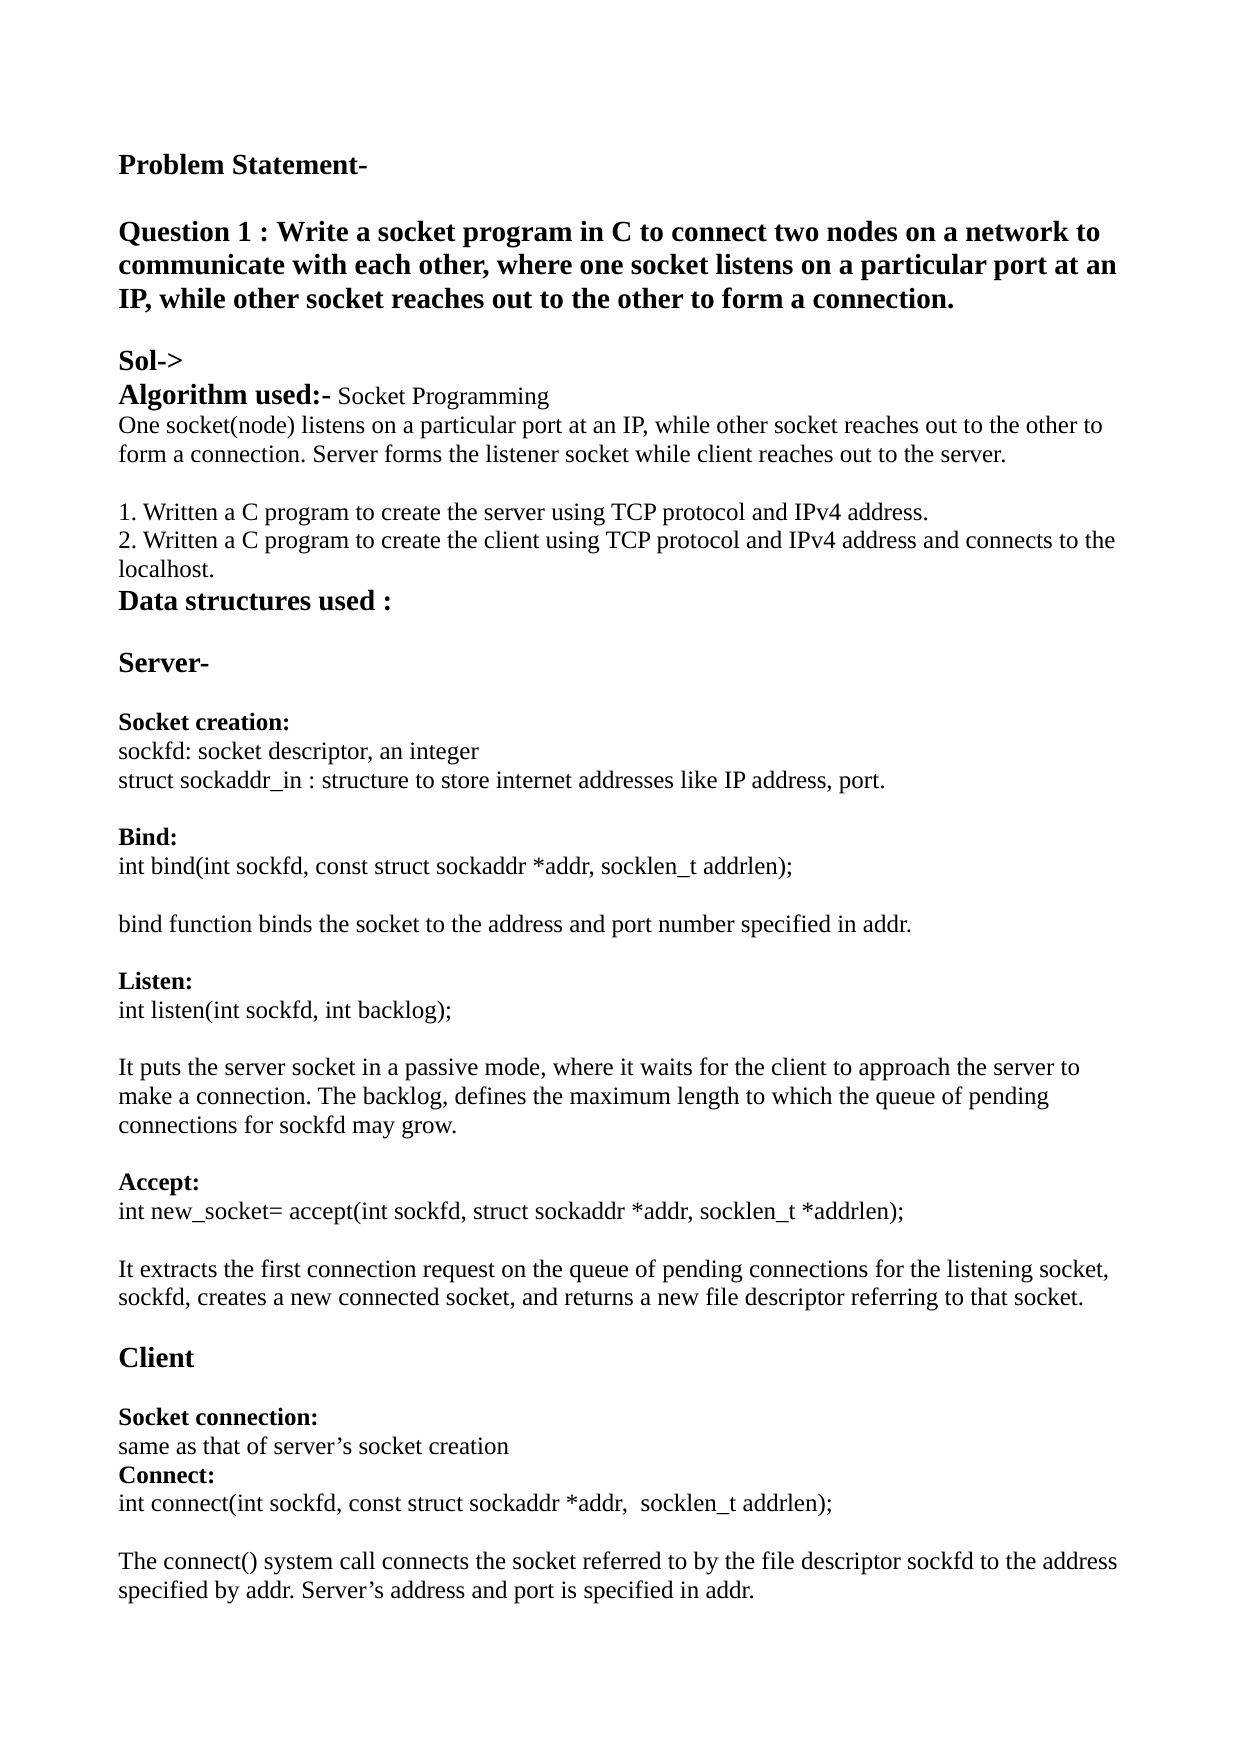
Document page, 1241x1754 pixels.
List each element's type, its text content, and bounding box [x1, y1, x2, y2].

text Sol-> [118, 343, 1122, 377]
text bind function binds the socket to the address and port number specified in addr. [118, 909, 1122, 937]
text Connect: [118, 1460, 1122, 1488]
text int new_socket= accept(int sockfd, struct sockaddr *addr, socklen_t *addrlen); [118, 1196, 1122, 1225]
text Socket connection: [118, 1402, 1122, 1431]
text The connect() system call connects the socket referred to by the file descriptor sockfd to the address specified by addr. Server’s address and port is specified in addr. [118, 1546, 1122, 1603]
text Server- [118, 645, 1122, 679]
text Problem Statement- [118, 147, 1122, 180]
text Question 1 : Write a socket program in C to connect two nodes on a network to communicate with each other, where one socket listens on a particular port at an IP, while other socket reaches out to the other to form a connection. [118, 214, 1122, 314]
text Data structures used : [118, 583, 1122, 616]
text It extracts the first connection request on the queue of pending connections for the listening socket, sockfd, creates a new connected socket, and returns a new file descriptor referring to that socket. [118, 1254, 1122, 1311]
text Listen: [118, 966, 1122, 995]
text It puts the server socket in a passive mode, where it waits for the client to approach the server to make a connection. The backlog, defines the maximum length to which the queue of pending connections for sockfd may grow. [118, 1052, 1122, 1139]
text int connect(int sockfd, const struct sockaddr *addr, socklen_t addrlen); [118, 1488, 1122, 1517]
text Accept: [118, 1167, 1122, 1196]
text One socket(node) listens on a particular port at an IP, while other socket reaches out to the other to form a connection. Server forms the listener socket while client reaches out to the server. [118, 410, 1122, 468]
text 2. Written a C program to create the client using TCP protocol and IPv4 address and connects to the localhost. [118, 525, 1122, 583]
text same as that of server’s socket creation [118, 1431, 1122, 1460]
text struct sockaddr_in : structure to store internet addresses like IP address, port. [118, 765, 1122, 794]
text Client [118, 1340, 1122, 1373]
text Algorithm used:- Socket Programming [118, 377, 1122, 410]
text Bind: [118, 822, 1122, 851]
text int bind(int sockfd, const struct sockaddr *addr, socklen_t addrlen); [118, 851, 1122, 880]
text int listen(int sockfd, int backlog); [118, 995, 1122, 1024]
text sockfd: socket descriptor, an integer [118, 736, 1122, 765]
text Socket creation: [118, 707, 1122, 736]
text 1. Written a C program to create the server using TCP protocol and IPv4 address. [118, 497, 1122, 525]
